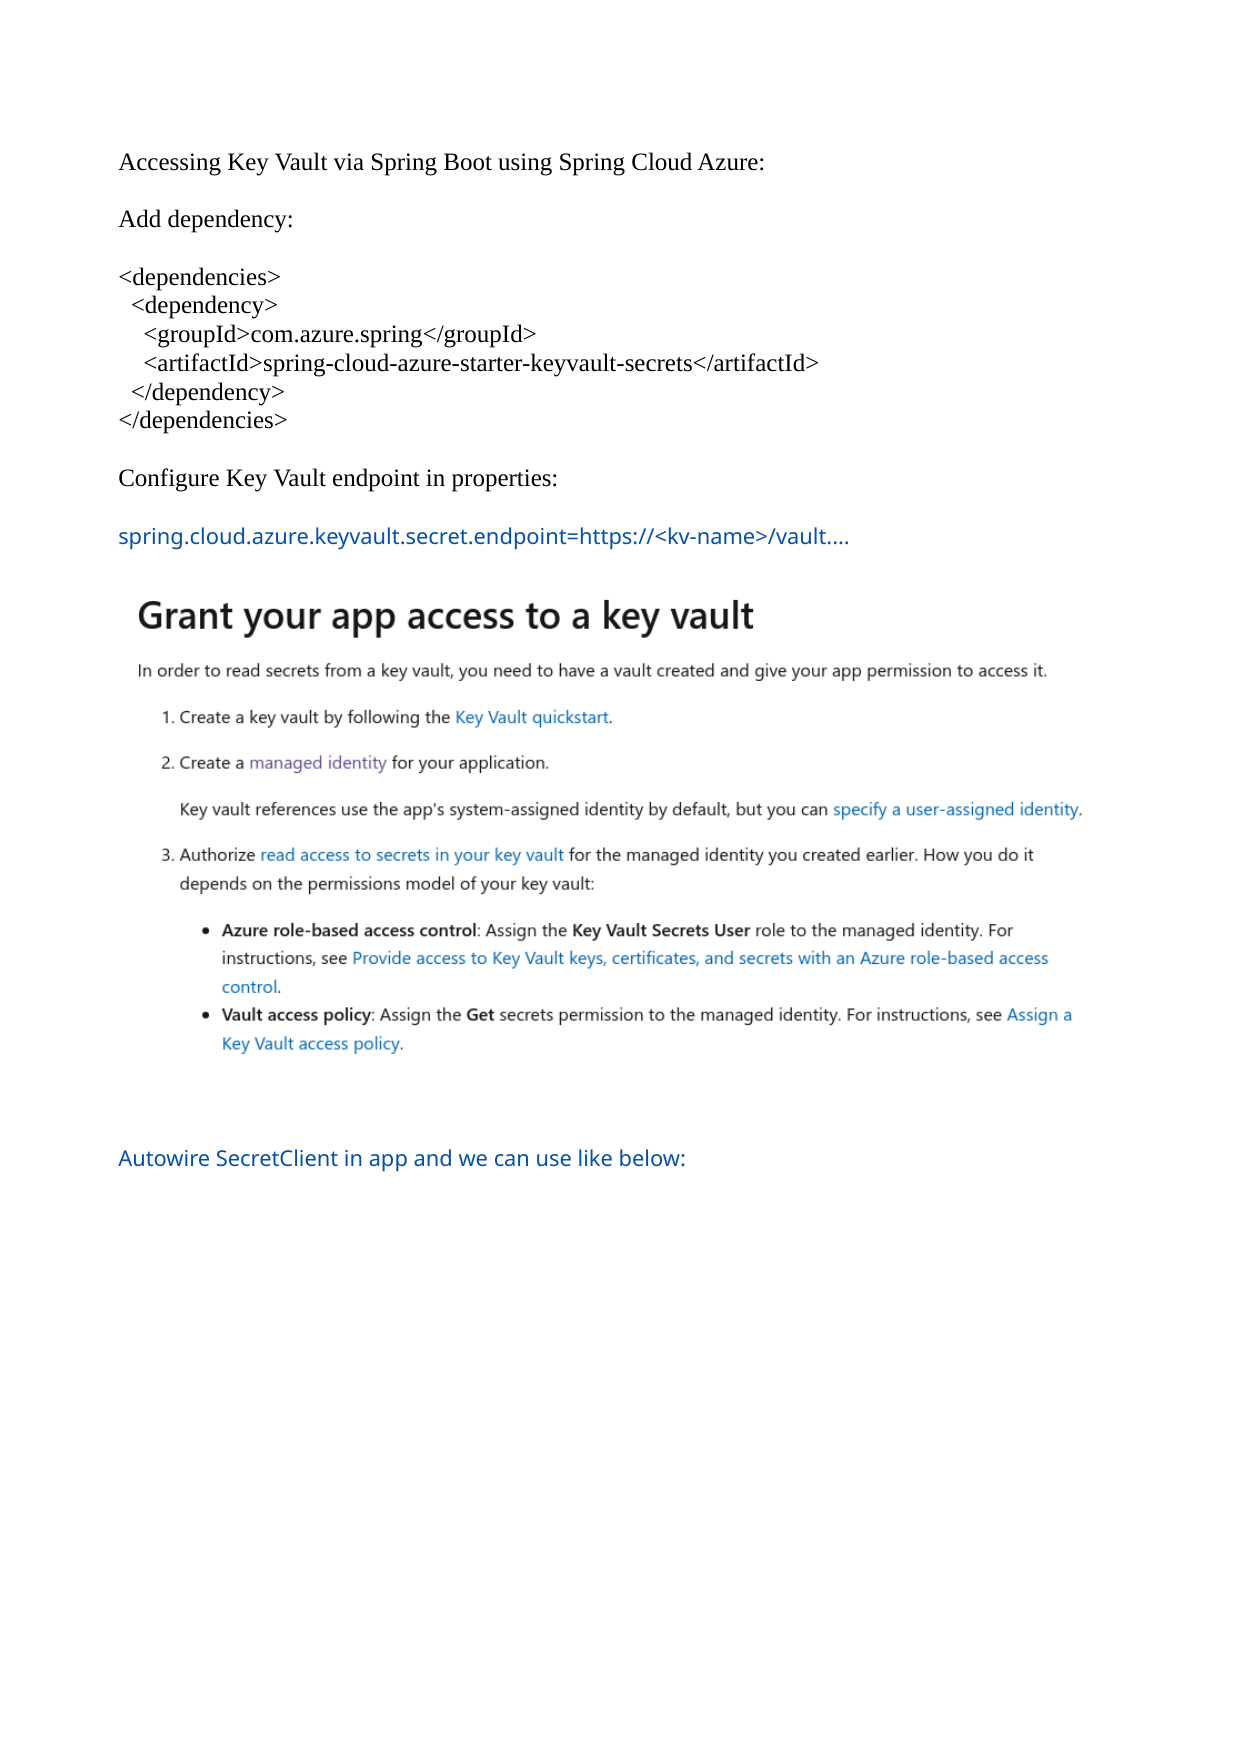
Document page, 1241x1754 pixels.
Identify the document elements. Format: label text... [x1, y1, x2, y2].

text <dependency> [118, 291, 1122, 319]
text <groupId>com.azure.spring</groupId> [118, 319, 1122, 348]
text Autowire SecretClient in app and we can use like below: [118, 1143, 1122, 1173]
text </dependencies> [118, 406, 1122, 434]
text spring.cloud.azure.keyvault.secret.endpoint=https://<kv-name>/vault.... [118, 521, 1122, 550]
picture [118, 580, 1123, 1084]
text Accessing Key Vault via Spring Boot using Spring Cloud Azure: [118, 147, 1122, 176]
text </dependency> [118, 377, 1122, 406]
text <dependencies> [118, 262, 1122, 291]
text <artifactId>spring-cloud-azure-starter-keyvault-secrets</artifactId> [118, 348, 1122, 377]
text Configure Key Vault endpoint in properties: [118, 463, 1122, 492]
text Add dependency: [118, 204, 1122, 233]
